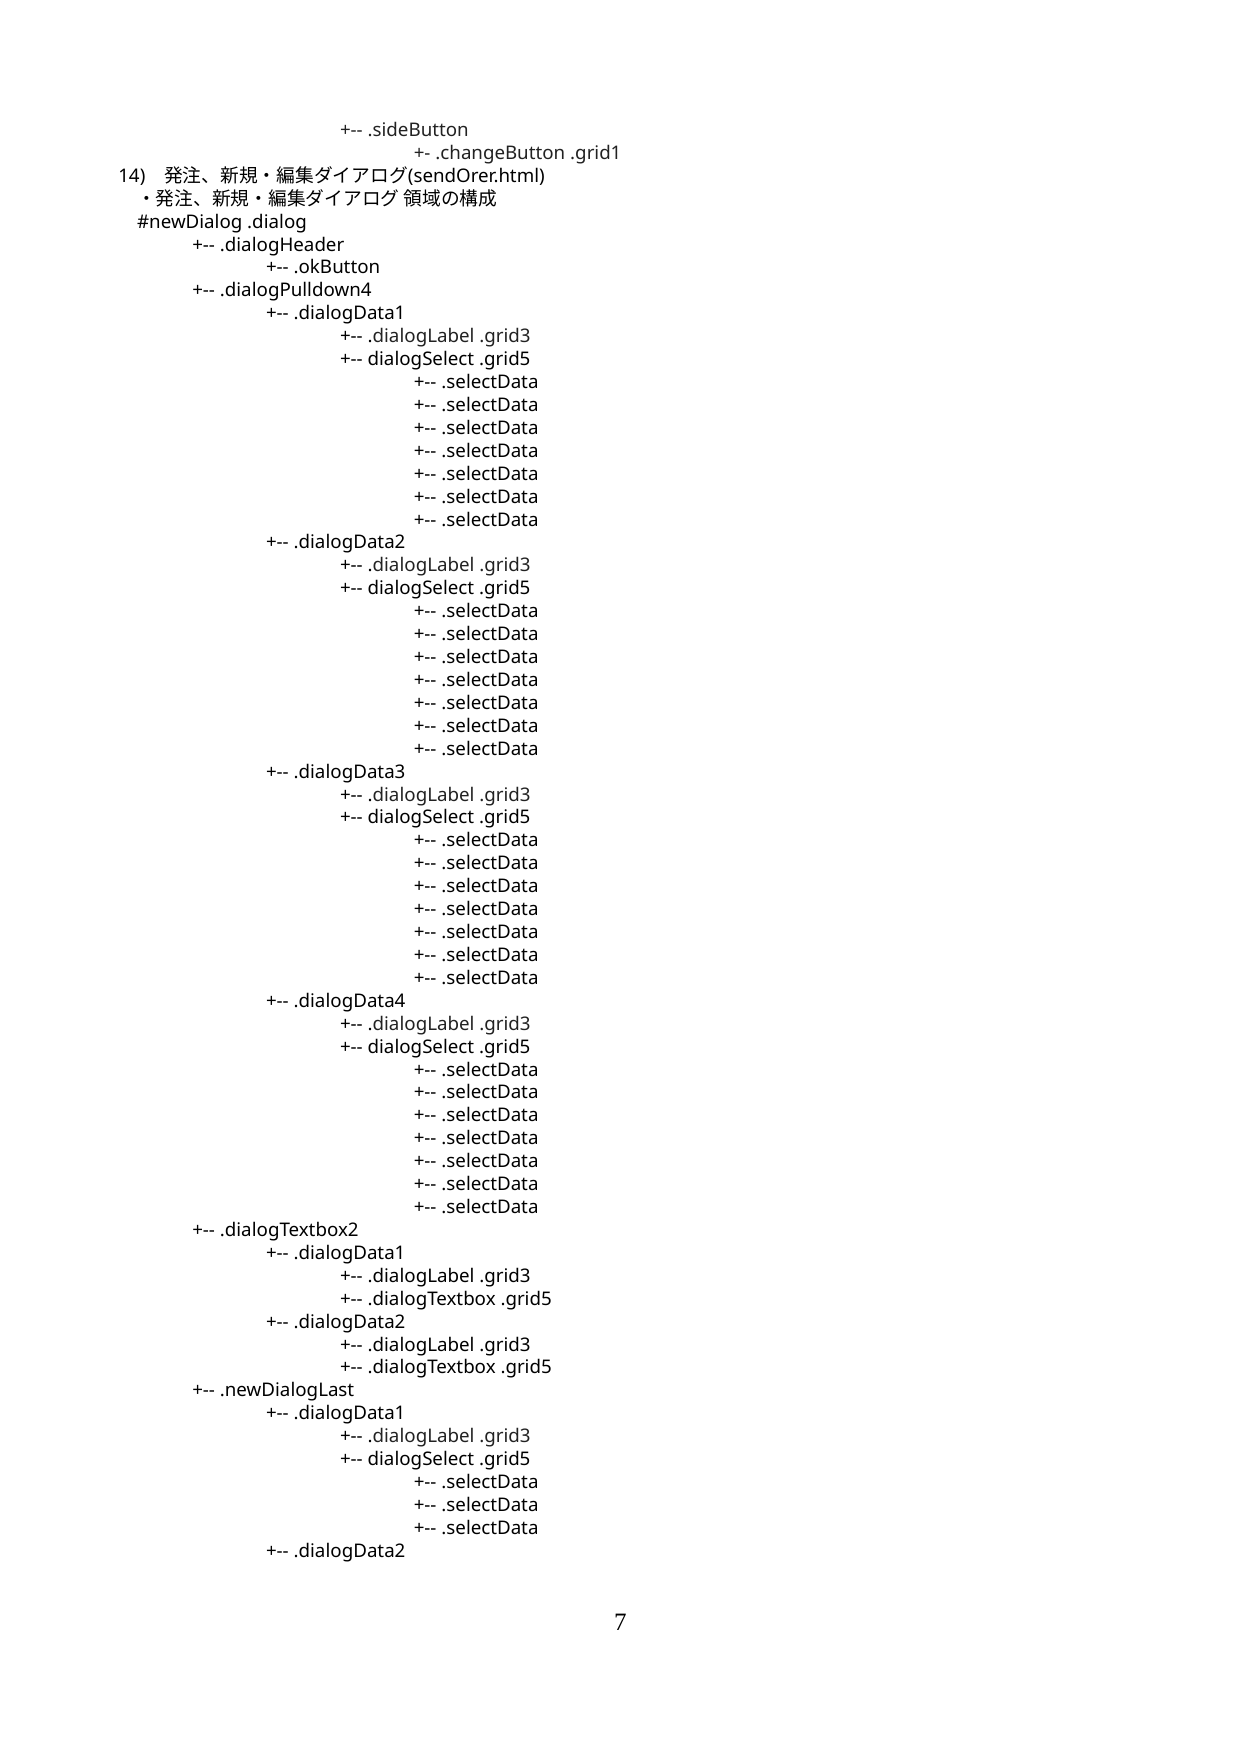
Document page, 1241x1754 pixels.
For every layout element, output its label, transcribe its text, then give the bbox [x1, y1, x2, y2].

text +-- .dialogData2 [118, 1539, 1122, 1562]
text +-- .selectData [118, 462, 1122, 485]
text +-- dialogSelect .grid5 [118, 347, 1122, 370]
text +-- dialogSelect .grid5 [118, 806, 1122, 828]
text +-- .newDialogLast [118, 1378, 1122, 1401]
text +-- .selectData [118, 714, 1122, 737]
text +-- .selectData [118, 668, 1122, 691]
text +-- dialogSelect .grid5 [118, 1447, 1122, 1470]
text ・発注、新規・編集ダイアログ 領域の構成 [118, 187, 1122, 210]
text +-- .selectData [118, 393, 1122, 416]
text +-- .selectData [118, 1103, 1122, 1126]
text +-- dialogSelect .grid5 [118, 1035, 1122, 1058]
text +-- .selectData [118, 1172, 1122, 1195]
text +-- .selectData [118, 1493, 1122, 1516]
text +-- dialogSelect .grid5 [118, 576, 1122, 599]
text +-- .dialogLabel .grid3 [118, 1012, 1122, 1035]
text +-- .dialogData3 [118, 760, 1122, 783]
text +-- .selectData [118, 1058, 1122, 1081]
text +-- .dialogData2 [118, 531, 1122, 553]
text +-- .selectData [118, 416, 1122, 439]
text +-- .selectData [118, 1470, 1122, 1493]
text +-- .selectData [118, 874, 1122, 897]
text +-- .selectData [118, 943, 1122, 966]
text +-- .selectData [118, 439, 1122, 462]
text +-- .selectData [118, 920, 1122, 943]
text +-- .selectData [118, 485, 1122, 508]
text +- .changeButton .grid1 [118, 141, 1122, 164]
text +-- .dialogLabel .grid3 [118, 783, 1122, 806]
text +-- .sideButton [118, 118, 1122, 141]
text +-- .selectData [118, 508, 1122, 531]
text +-- .dialogData1 [118, 1401, 1122, 1424]
text +-- .selectData [118, 897, 1122, 920]
text +-- .selectData [118, 1149, 1122, 1172]
text +-- .selectData [118, 645, 1122, 668]
text +-- .dialogLabel .grid3 [118, 1424, 1122, 1447]
text +-- .dialogLabel .grid3 [118, 324, 1122, 347]
text +-- .selectData [118, 1195, 1122, 1218]
text +-- .selectData [118, 599, 1122, 622]
text +-- .selectData [118, 622, 1122, 645]
text +-- .dialogPulldown4 [118, 278, 1122, 301]
text +-- .selectData [118, 828, 1122, 851]
text +-- .dialogData1 [118, 301, 1122, 324]
text +-- .selectData [118, 1126, 1122, 1149]
text +-- .selectData [118, 966, 1122, 989]
text +-- .selectData [118, 1081, 1122, 1103]
text +-- .dialogData1 [118, 1241, 1122, 1264]
text +-- .selectData [118, 370, 1122, 393]
text +-- .selectData [118, 737, 1122, 760]
text +-- .dialogLabel .grid3 [118, 1333, 1122, 1356]
text +-- .dialogTextbox2 [118, 1218, 1122, 1241]
text +-- .dialogTextbox .grid5 [118, 1287, 1122, 1310]
text +-- .dialogData4 [118, 989, 1122, 1012]
text +-- .dialogTextbox .grid5 [118, 1356, 1122, 1378]
text +-- .dialogData2 [118, 1310, 1122, 1333]
text 14) 発注、新規・編集ダイアログ(sendOrer.html) [118, 164, 1122, 187]
text +-- .okButton [118, 256, 1122, 278]
text +-- .dialogHeader [118, 233, 1122, 256]
text +-- .dialogLabel .grid3 [118, 1264, 1122, 1287]
text #newDialog .dialog [118, 210, 1122, 233]
text +-- .dialogLabel .grid3 [118, 553, 1122, 576]
text +-- .selectData [118, 851, 1122, 874]
text +-- .selectData [118, 1516, 1122, 1539]
text +-- .selectData [118, 691, 1122, 714]
